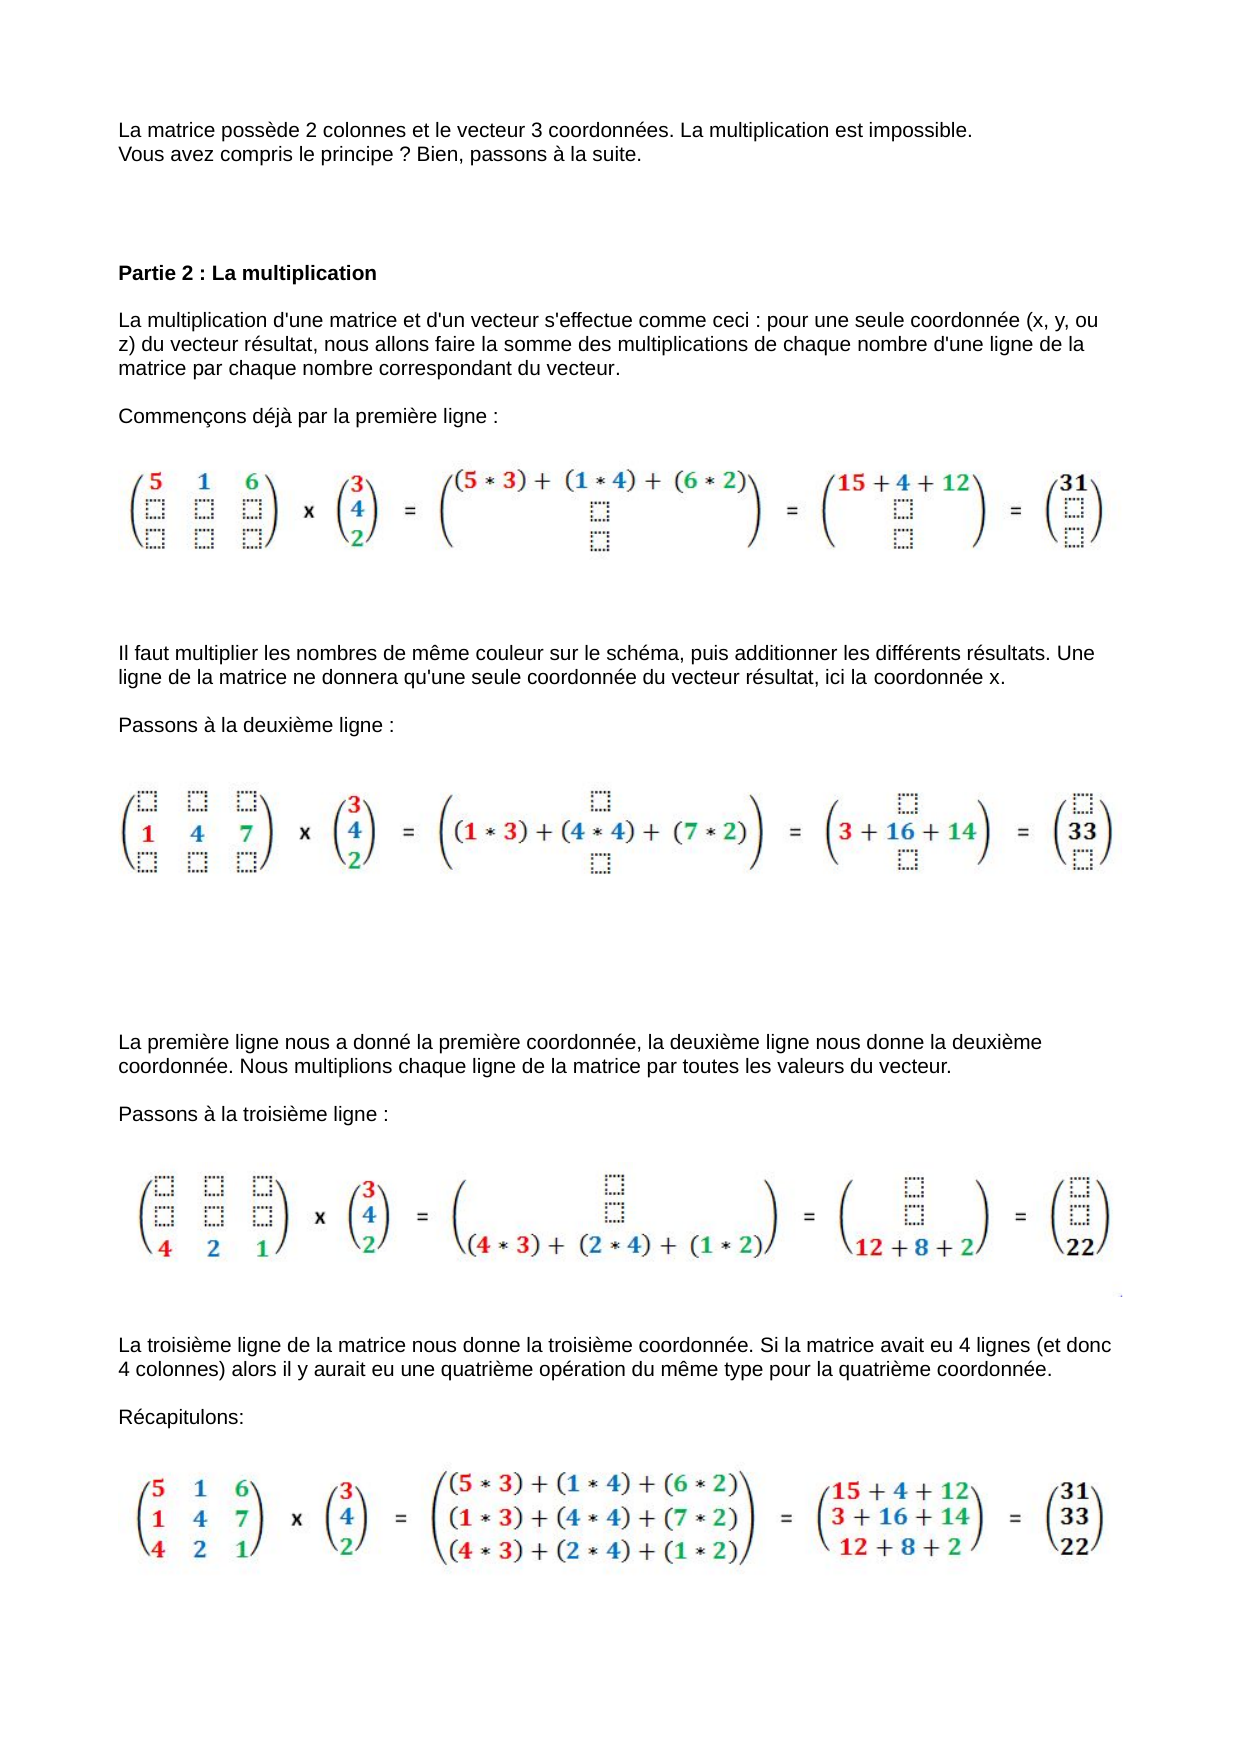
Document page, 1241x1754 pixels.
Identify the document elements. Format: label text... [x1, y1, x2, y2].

text Récapitulons: [118, 1404, 1122, 1428]
text Passons à la troisième ligne : [118, 1102, 1122, 1126]
text La multiplication d'une matrice et d'un vecteur s'effectue comme ceci : pour une seule coordonnée (x, y, ou z) du vecteur résultat, nous allons faire la somme des multiplications de chaque nombre d'une ligne de la matrice par chaque nombre correspondant du vecteur. [118, 308, 1122, 379]
text La troisième ligne de la matrice nous donne la troisième coordonnée. Si la matrice avait eu 4 lignes (et donc 4 colonnes) alors il y aurait eu une quatrième opération du même type pour la quatrième coordonnée. [118, 1333, 1122, 1381]
picture [118, 1452, 1123, 1602]
picture [118, 1162, 1123, 1297]
picture [118, 451, 1123, 581]
text Commençons déjà par la première ligne : [118, 403, 1122, 427]
text Il faut multiplier les nombres de même couleur sur le schéma, puis additionner les différents résultats. Une ligne de la matrice ne donnera qu'une seule coordonnée du vecteur résultat, ici la coordonnée x. [118, 641, 1122, 689]
text La première ligne nous a donné la première coordonnée, la deuxième ligne nous donne la deuxième coordonnée. Nous multiplions chaque ligne de la matrice par toutes les valeurs du vecteur. [118, 1030, 1122, 1078]
subtitle Partie 2 : La multiplication [118, 260, 1122, 284]
picture [118, 773, 1123, 898]
text Passons à la deuxième ligne : [118, 713, 1122, 737]
text La matrice possède 2 colonnes et le vecteur 3 coordonnées. La multiplication est impossible. Vous avez compris le principe ? Bien, passons à la suite. [118, 118, 1122, 166]
